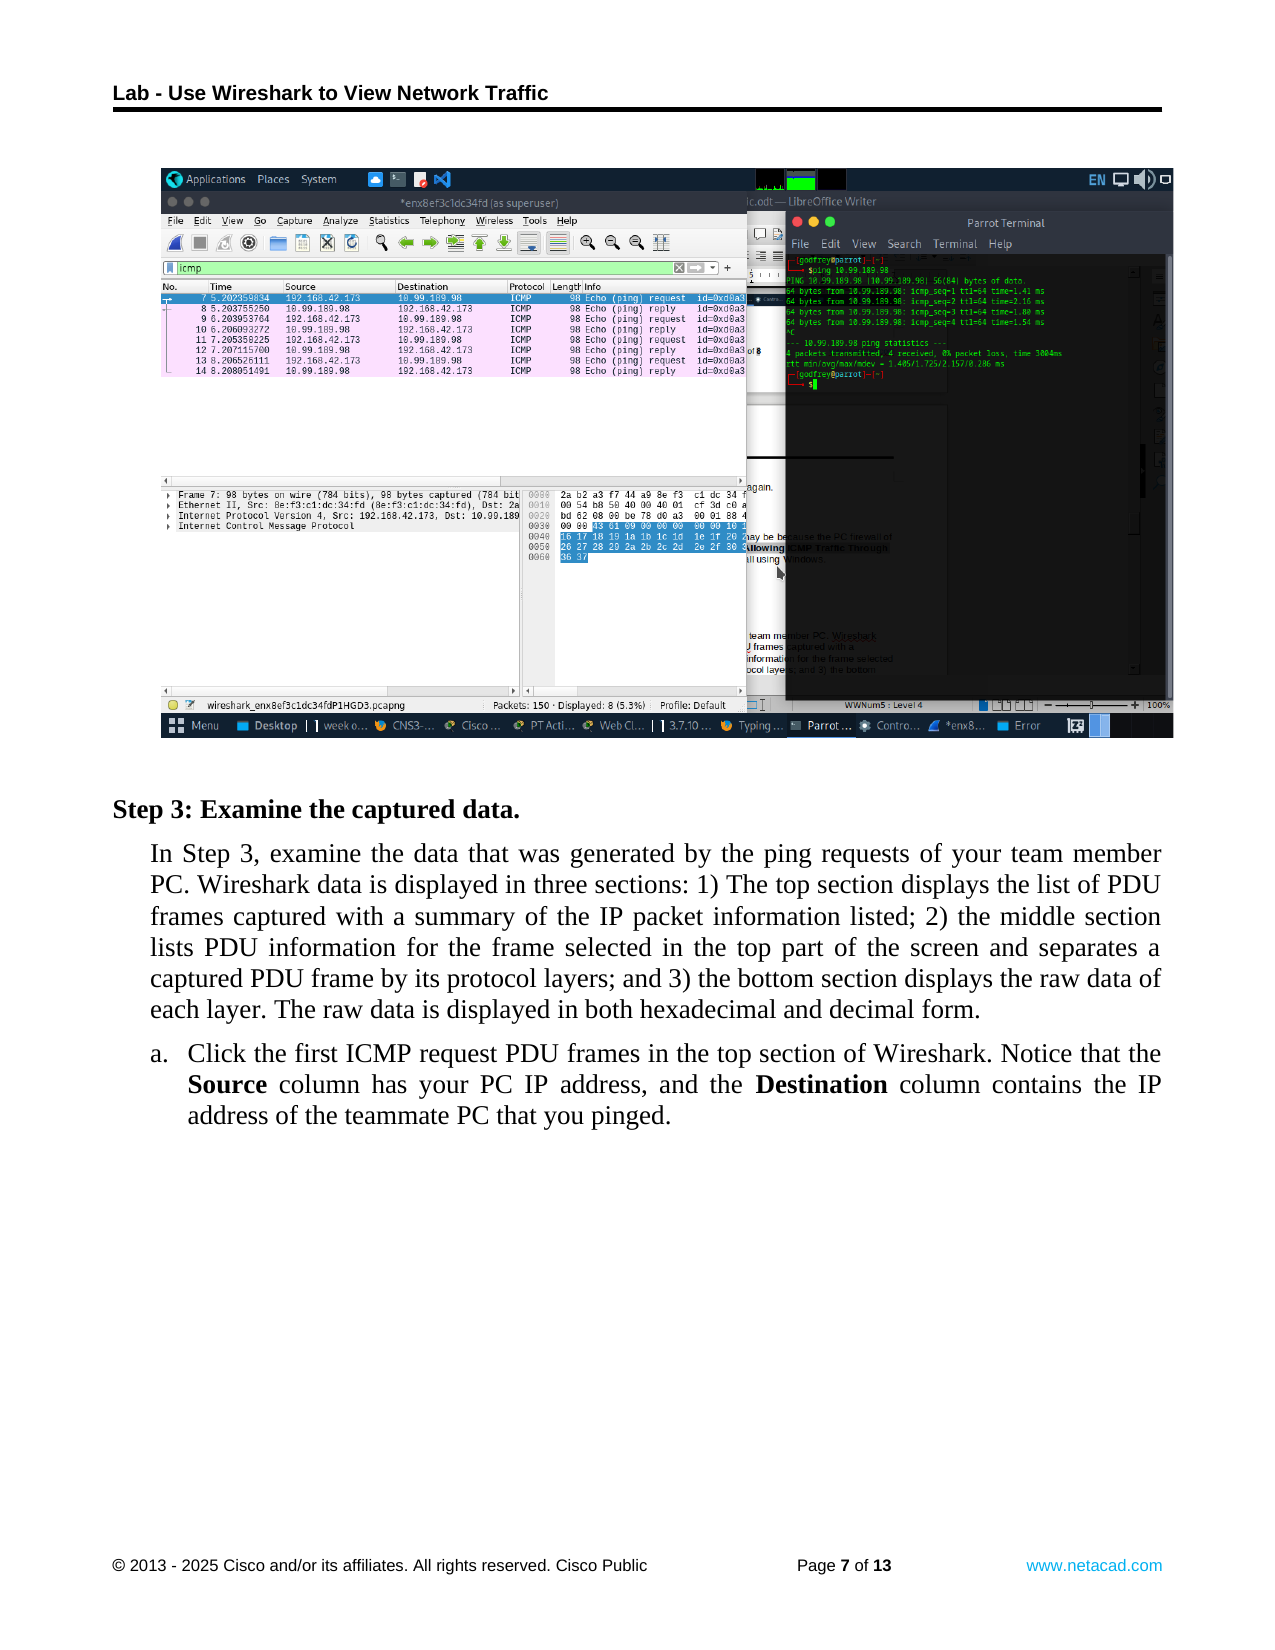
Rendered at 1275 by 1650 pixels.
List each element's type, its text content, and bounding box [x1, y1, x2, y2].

text In Step 3, examine the data that was generated by the ping requests of your team member PC. Wireshark data is displayed in three sections: 1) The top section displays the list of PDU frames captured with a summary of the IP packet information listed; 2) the middle section lists PDU information for the frame selected in the top part of the screen and separates a captured PDU frame by its protocol layers; and 3) the bottom section displays the raw data of each layer. The raw data is displayed in both hexadecimal and decimal form. [150, 837, 1162, 1024]
list Click the first ICMP request PDU frames in the top section of Wireshark. Notice that the Source column has your PC IP address, and the Destination column contains the IP address of the teammate PC that you pinged. [150, 1037, 1162, 1130]
subtitle Examine the captured data. [112, 794, 1162, 825]
picture [161, 168, 1174, 738]
